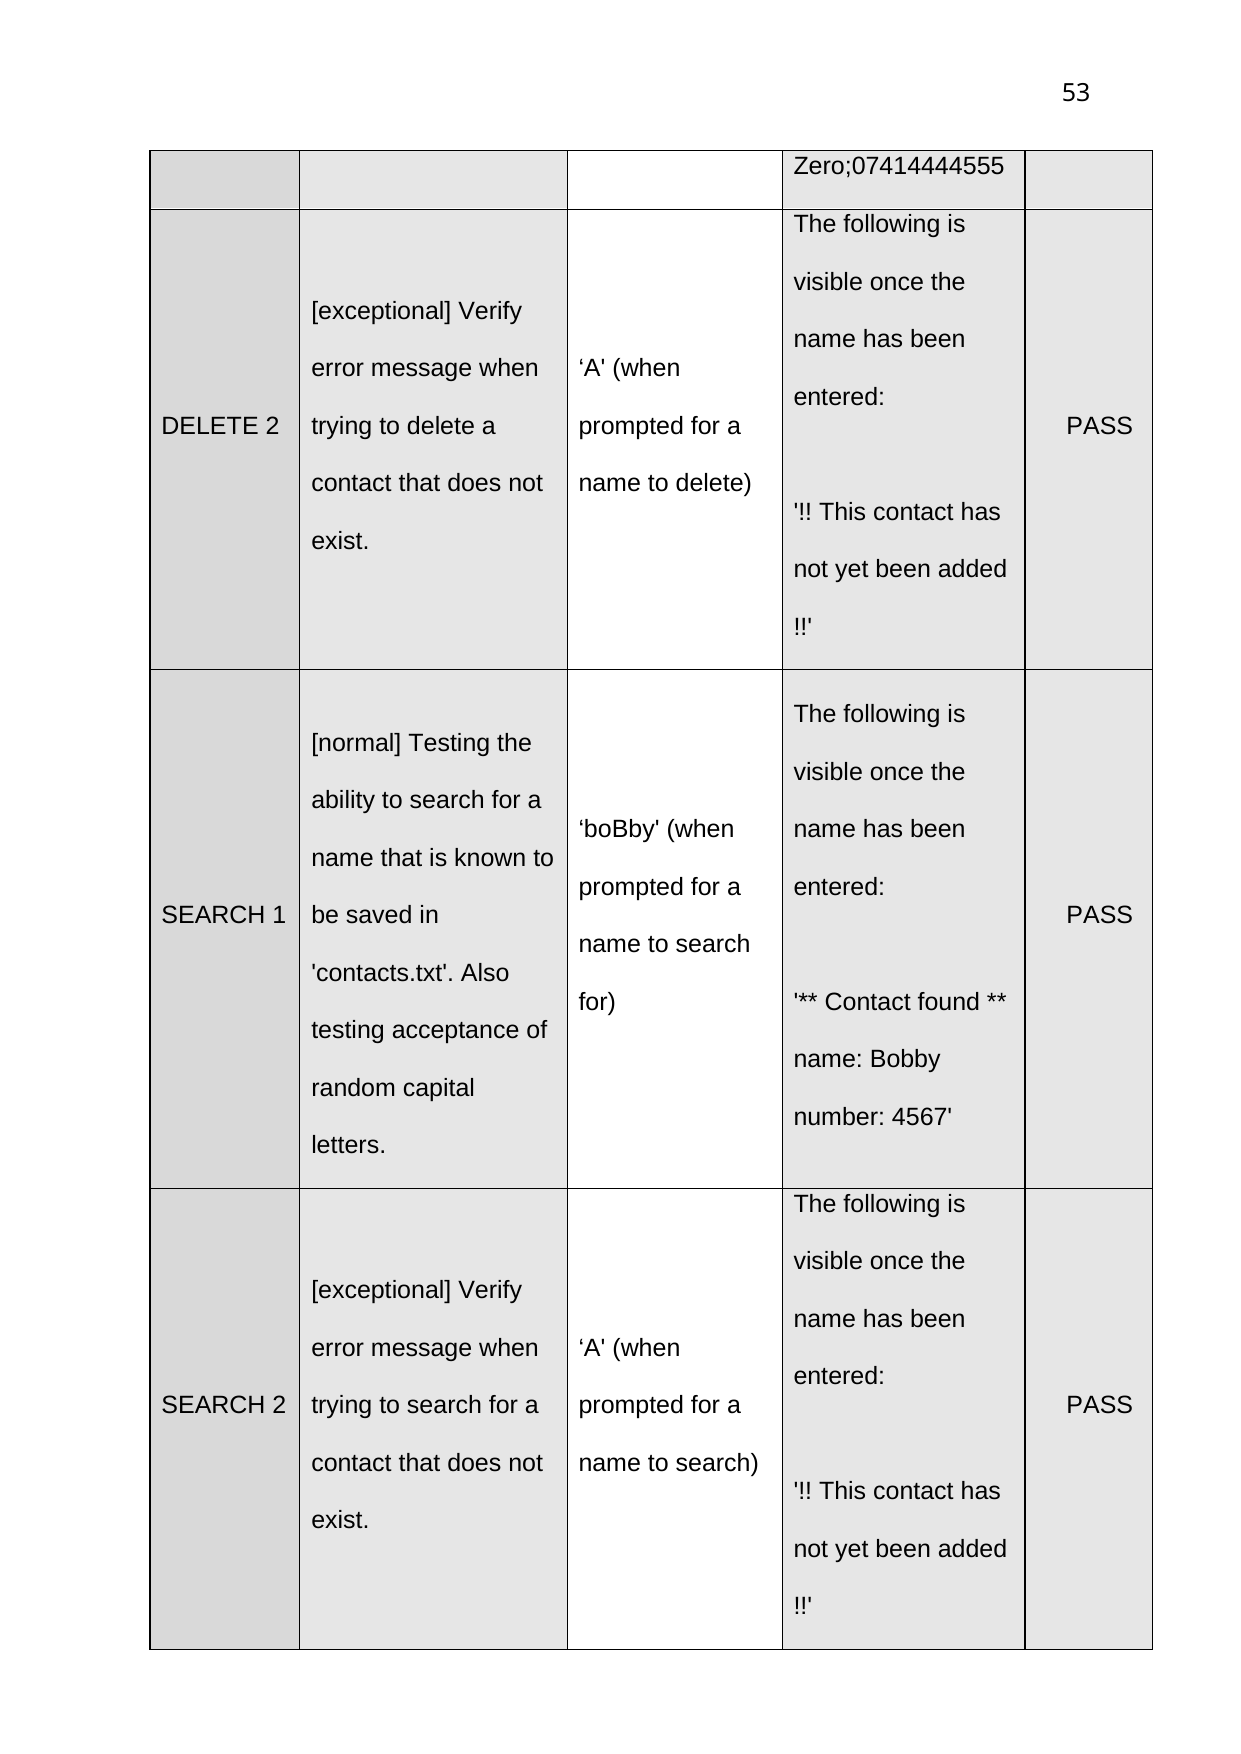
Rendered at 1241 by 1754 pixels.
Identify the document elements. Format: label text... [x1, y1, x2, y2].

table_cell PASS [1026, 1189, 1152, 1649]
table_cell The following is visible once the name has been entered: '** Contact found ** name: Bobby number: 4567' [783, 670, 1024, 1188]
table_cell [568, 151, 782, 208]
table_cell The following is visible once the name has been entered: '!! This contact has not yet been added !!' [783, 1189, 1024, 1649]
table_cell Zero;07414444555 [783, 151, 1024, 208]
table_cell [151, 151, 299, 208]
table_cell DELETE 2 [151, 210, 299, 669]
table_cell PASS [1026, 210, 1152, 669]
table_cell SEARCH 1 [151, 670, 299, 1188]
table_cell SEARCH 2 [151, 1189, 299, 1649]
table_cell [exceptional] Verify error message when trying to search for a contact that does not exist. [300, 1189, 567, 1649]
table_cell [normal] Testing the ability to search for a name that is known to be saved in 'contacts.txt'. Also testing acceptance of random capital letters. [300, 670, 567, 1188]
table_cell [exceptional] Verify error message when trying to delete a contact that does not exist. [300, 210, 567, 669]
table_cell ‘boBby' (when prompted for a name to search for) [568, 670, 782, 1188]
table_cell The following is visible once the name has been entered: '!! This contact has not yet been added !!' [783, 210, 1024, 669]
table_cell ‘A' (when prompted for a name to delete) [568, 210, 782, 669]
table_cell PASS [1026, 670, 1152, 1188]
table_cell [1026, 151, 1152, 208]
table_cell [300, 151, 567, 208]
table_cell ‘A' (when prompted for a name to search) [568, 1189, 782, 1649]
